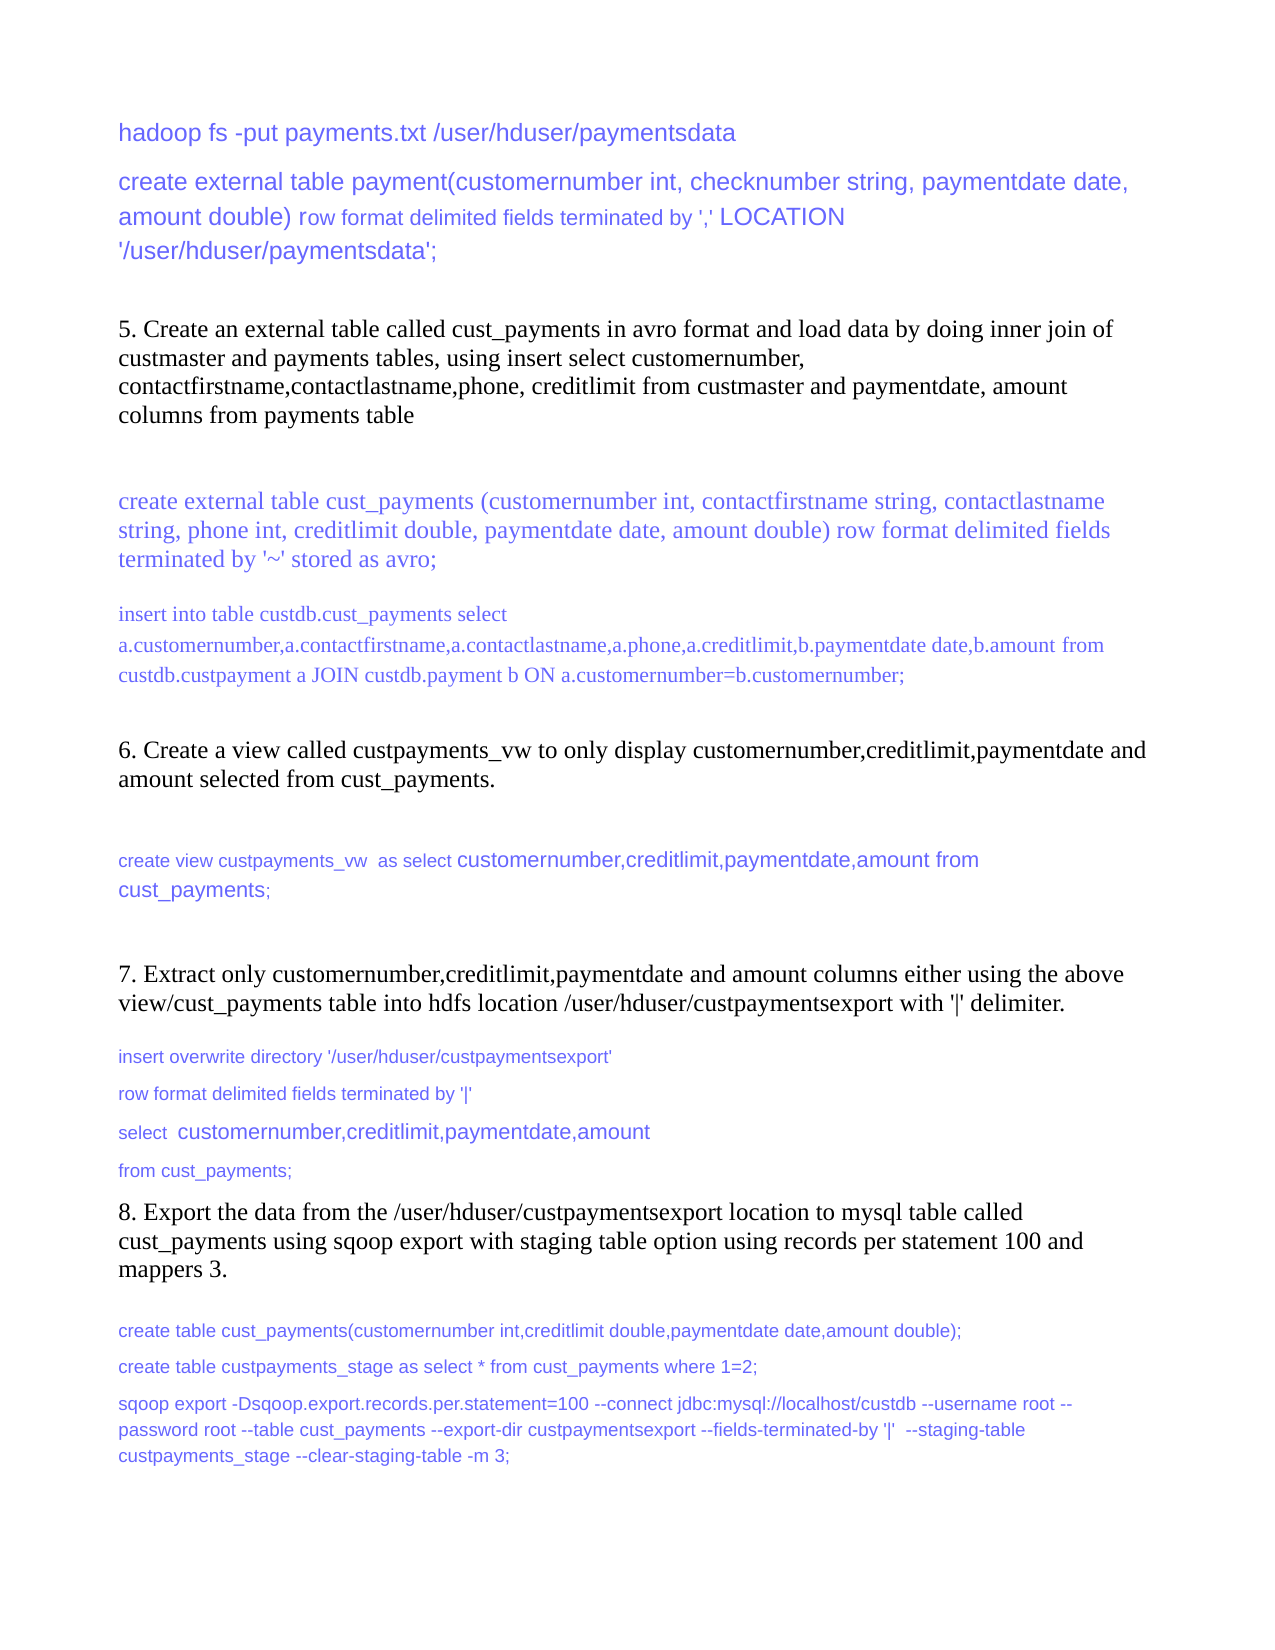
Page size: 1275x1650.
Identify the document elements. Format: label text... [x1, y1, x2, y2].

text create external table cust_payments (customernumber int, contactfirstname string, contactlastname string, phone int, creditlimit double, paymentdate date, amount double) row format delimited fields terminated by '~' stored as avro; [118, 486, 1157, 573]
text columns from payments table [118, 400, 1157, 429]
text select customernumber,creditlimit,paymentdate,amount [118, 1119, 1107, 1144]
text insert overwrite directory '/user/hduser/custpaymentsexport' [118, 1046, 1107, 1067]
text insert into table custdb.cust_payments select a.customernumber,a.contactfirstname,a.contactlastname,a.phone,a.creditlimit,b.paymentdate date,b.amount from custdb.custpayment a JOIN custdb.payment b ON a.customernumber=b.customernumber; [118, 601, 1134, 687]
text create table cust_payments(customernumber int,creditlimit double,paymentdate date,amount double); [118, 1319, 1107, 1341]
text 6. Create a view called custpayments_vw to only display customernumber,creditlimit,paymentdate and [118, 735, 1157, 764]
text row format delimited fields terminated by '|' [118, 1082, 1107, 1104]
text create external table payment(customernumber int, checknumber string, paymentdate date, amount double) row format delimited fields terminated by ',' LOCATION '/user/hduser/paymentsdata'; [118, 167, 1157, 265]
text contactfirstname,contactlastname,phone, creditlimit from custmaster and paymentdate, amount [118, 371, 1157, 400]
text mappers 3. [118, 1254, 1157, 1283]
text 7. Extract only customernumber,creditlimit,paymentdate and amount columns either using the above [118, 959, 1157, 988]
text 8. Export the data from the /user/hduser/custpaymentsexport location to mysql table called [118, 1197, 1157, 1226]
text create view custpayments_vw as select customernumber,creditlimit,paymentdate,amount from cust_payments; [118, 847, 1107, 902]
text create table custpayments_stage as select * from cust_payments where 1=2; [118, 1356, 1107, 1378]
text cust_payments using sqoop export with staging table option using records per statement 100 and [118, 1226, 1157, 1254]
text view/cust_payments table into hdfs location /user/hduser/custpaymentsexport with '|' delimiter. [118, 988, 1157, 1017]
text 5. Create an external table called cust_payments in avro format and load data by doing inner join of [118, 314, 1157, 343]
text from cust_payments; [118, 1160, 1107, 1182]
text amount selected from cust_payments. [118, 764, 1157, 793]
text hadoop fs -put payments.txt /user/hduser/paymentsdata [118, 118, 1157, 147]
text custmaster and payments tables, using insert select customernumber, [118, 343, 1157, 371]
text sqoop export -Dsqoop.export.records.per.statement=100 --connect jdbc:mysql://localhost/custdb --username root --password root --table cust_payments --export-dir custpaymentsexport --fields-terminated-by '|' --staging-table custpayments_stage --clear-staging-table -m 3; [118, 1393, 1107, 1466]
